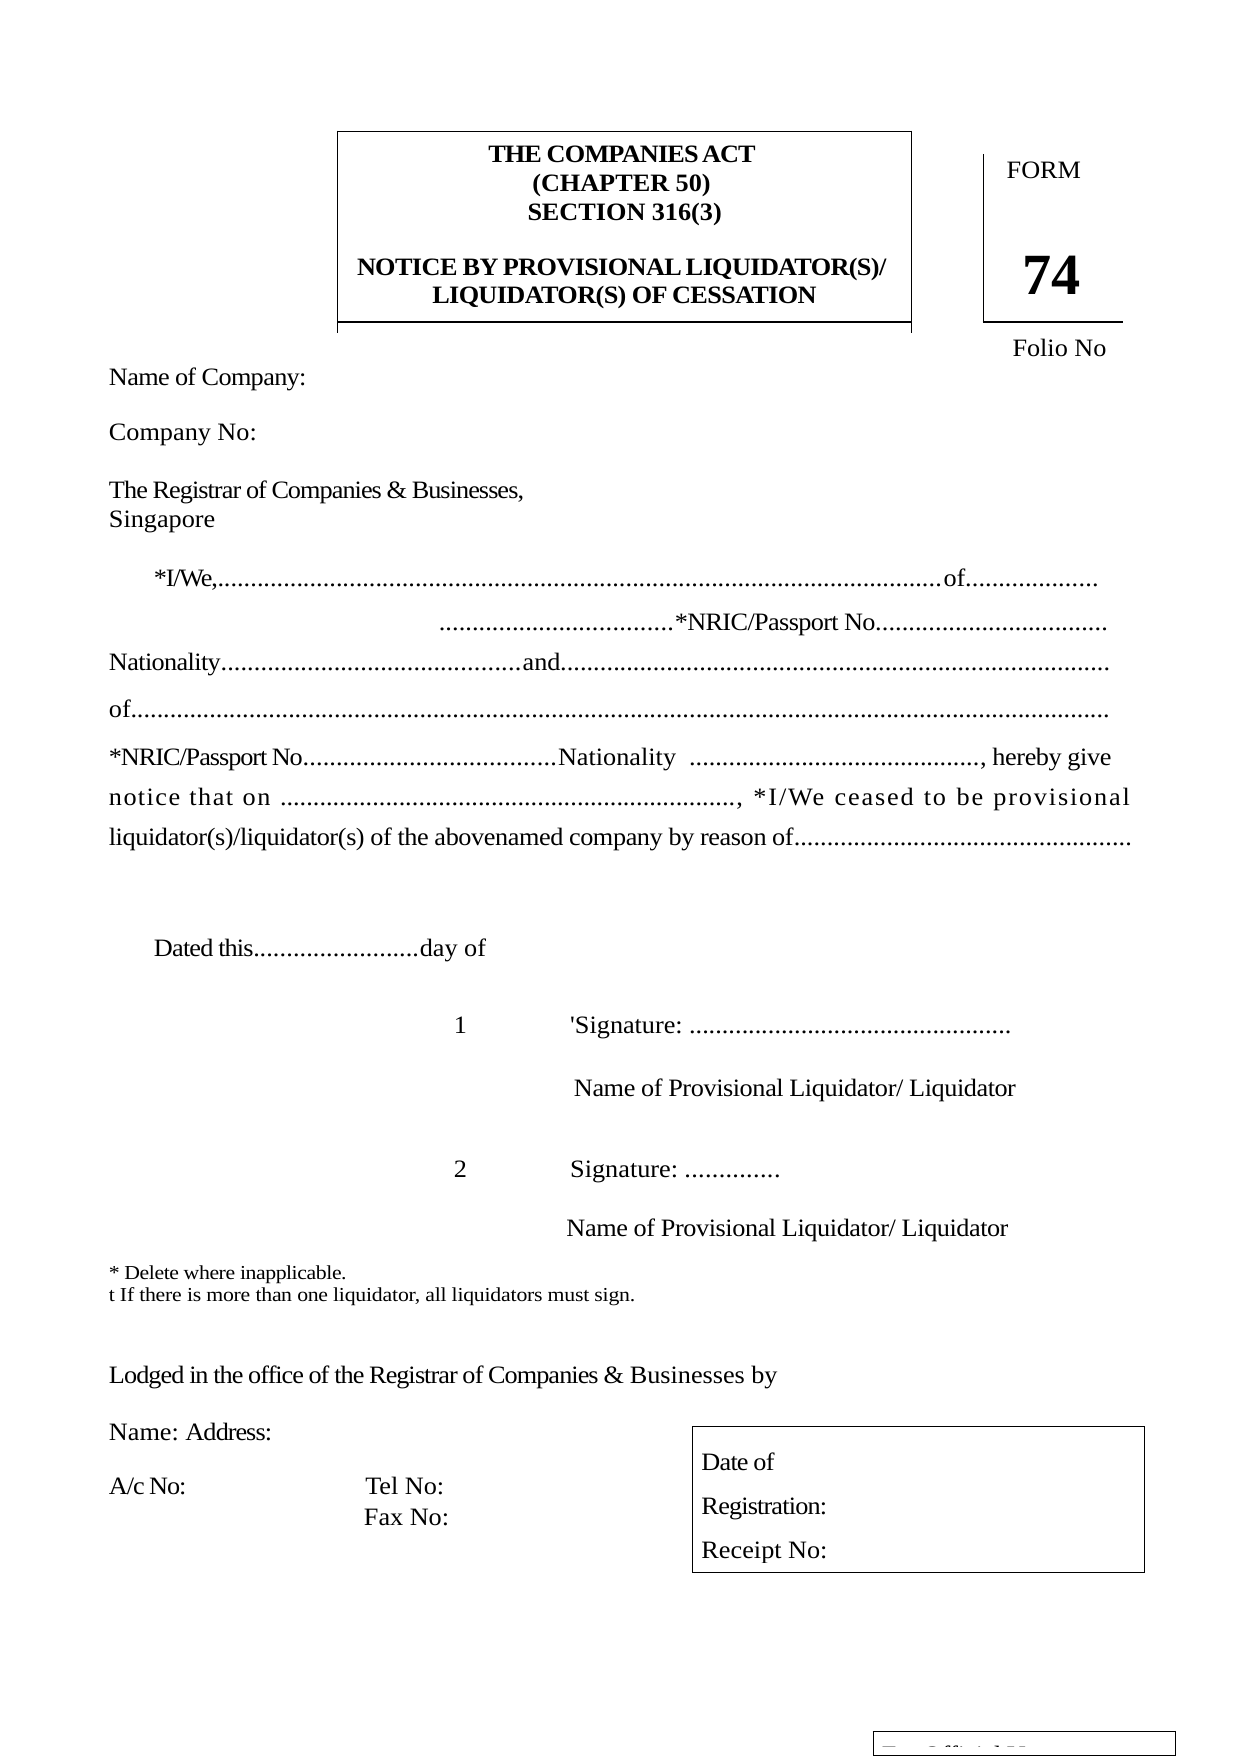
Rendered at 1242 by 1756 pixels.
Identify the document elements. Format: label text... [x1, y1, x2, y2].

text Name of Company: [109, 362, 1140, 391]
text * Delete where inapplicable. [109, 1261, 1140, 1283]
text Fax No: [364, 1503, 692, 1531]
text 1 'Signature: [454, 1011, 1140, 1039]
text 2 Signature: [454, 1154, 1140, 1183]
text Name of Provisional Liquidator/ Liquidator [566, 1213, 1140, 1242]
text of [109, 694, 1140, 723]
text *I/We, of [154, 563, 1140, 592]
table_cell FORM 74 [984, 154, 1122, 321]
text Date of Registration: Receipt No: [701, 1435, 896, 1563]
text Name: Address: [109, 1408, 690, 1449]
table_cell [983, 323, 1122, 333]
text Nationality and [109, 647, 1140, 676]
text The Registrar of Companies & Businesses, Singapore [109, 476, 547, 533]
table_header [983, 131, 1122, 154]
table_header [912, 131, 983, 154]
text A/c No: Tel No: [109, 1475, 692, 1500]
text t If there is more than one liquidator, all liquidators must sign. [109, 1283, 1140, 1306]
text *NRIC/Passport No Nationality , hereby give [109, 742, 1140, 771]
table_header THE COMPANIES ACT (CHAPTER 50) SECTION 316(3) NOTICE BY PROVISIONAL LIQUIDATOR(S)/ LIQUIDATOR(S) OF CESSATION [338, 132, 911, 321]
text Company No: [109, 417, 1140, 446]
text Name of Provisional Liquidator/ Liquidator [574, 1073, 1140, 1102]
text *NRIC/Passport No [439, 607, 1140, 636]
text Lodged in the office of the Registrar of Companies & Businesses by [109, 1361, 1140, 1389]
text Folio No [109, 333, 1106, 362]
text [874, 1732, 1175, 1755]
text [693, 1427, 1144, 1572]
table_cell [338, 323, 911, 333]
table_cell [912, 154, 983, 321]
text notice that on , *I/We ceased to be provisional [109, 782, 1140, 811]
text liquidator(s)/liquidator(s) of the abovenamed company by reason of [109, 822, 1140, 851]
text For Official Use [882, 1740, 1166, 1747]
text Dated this day of [154, 933, 1140, 962]
table_cell [912, 321, 983, 333]
